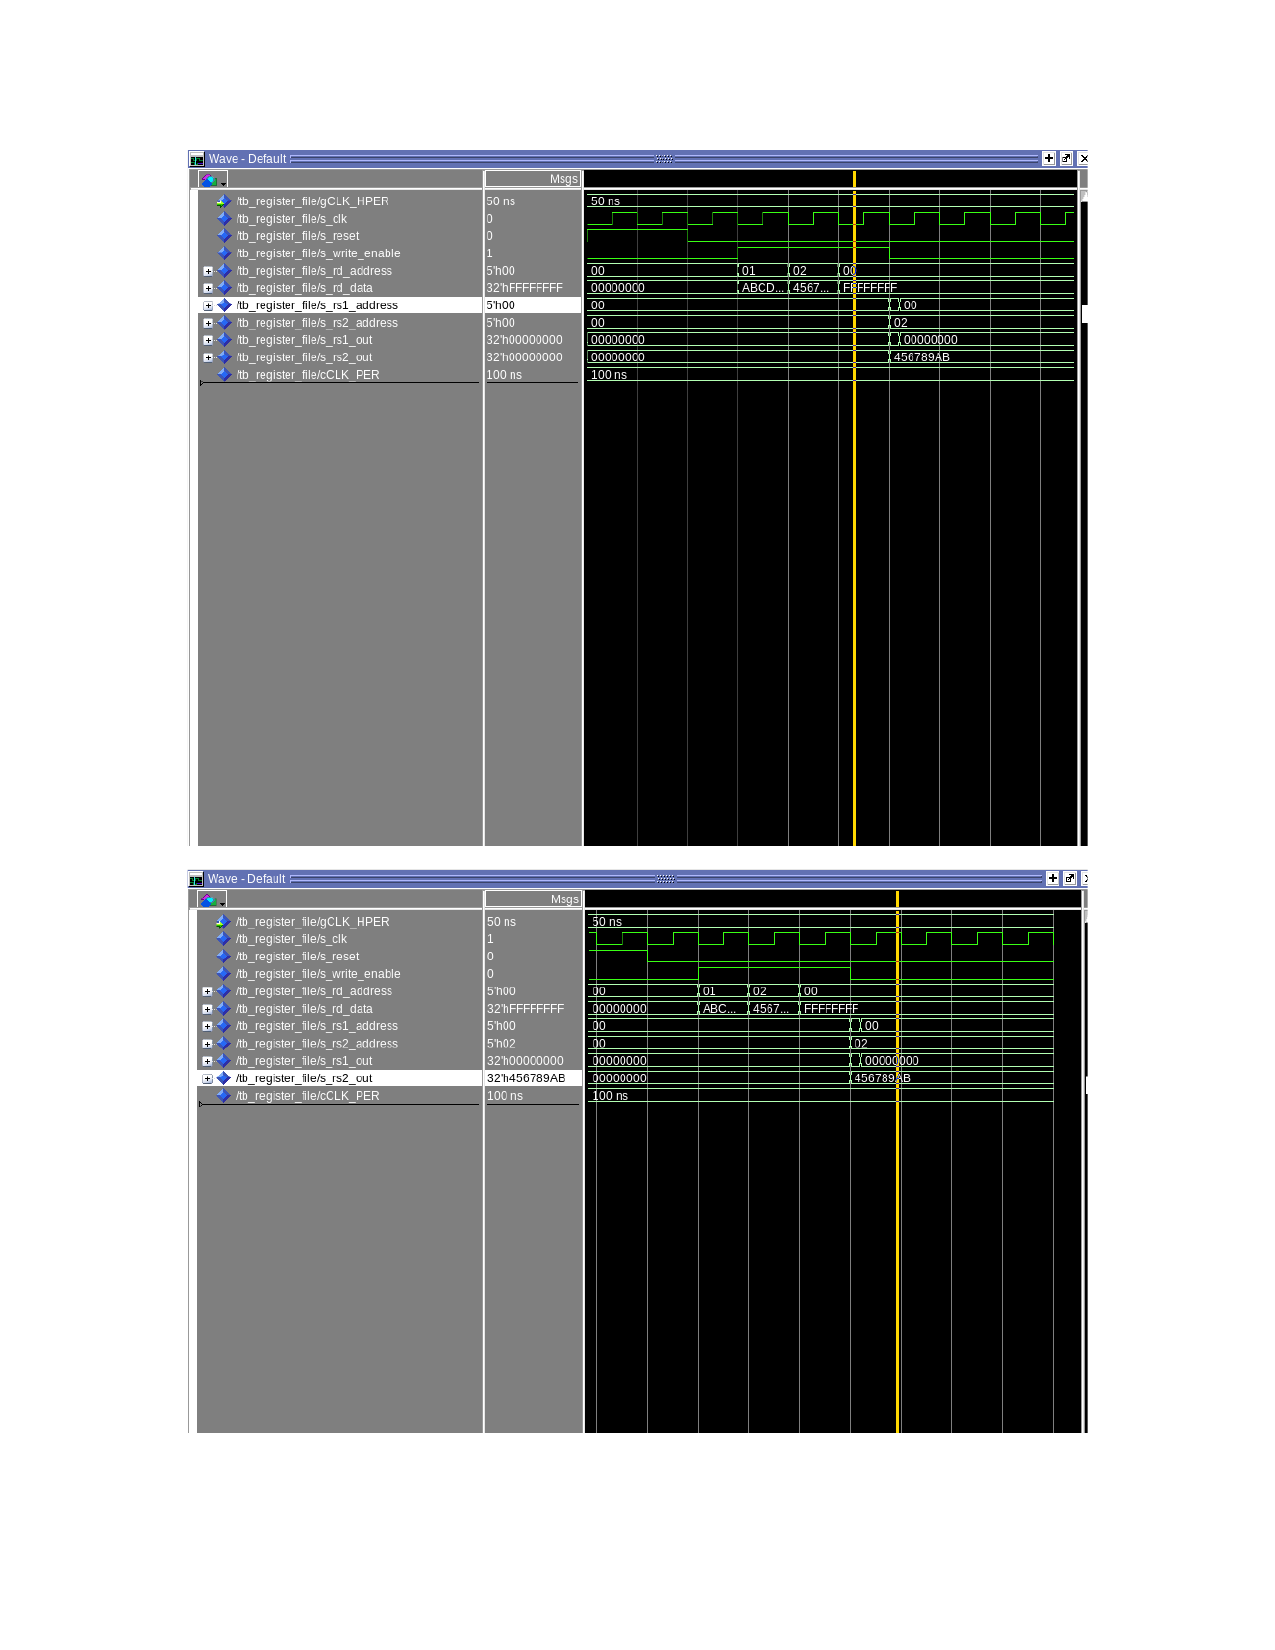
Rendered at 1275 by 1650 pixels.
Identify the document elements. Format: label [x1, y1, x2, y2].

picture [187, 150, 1088, 846]
picture [187, 869, 1088, 1433]
